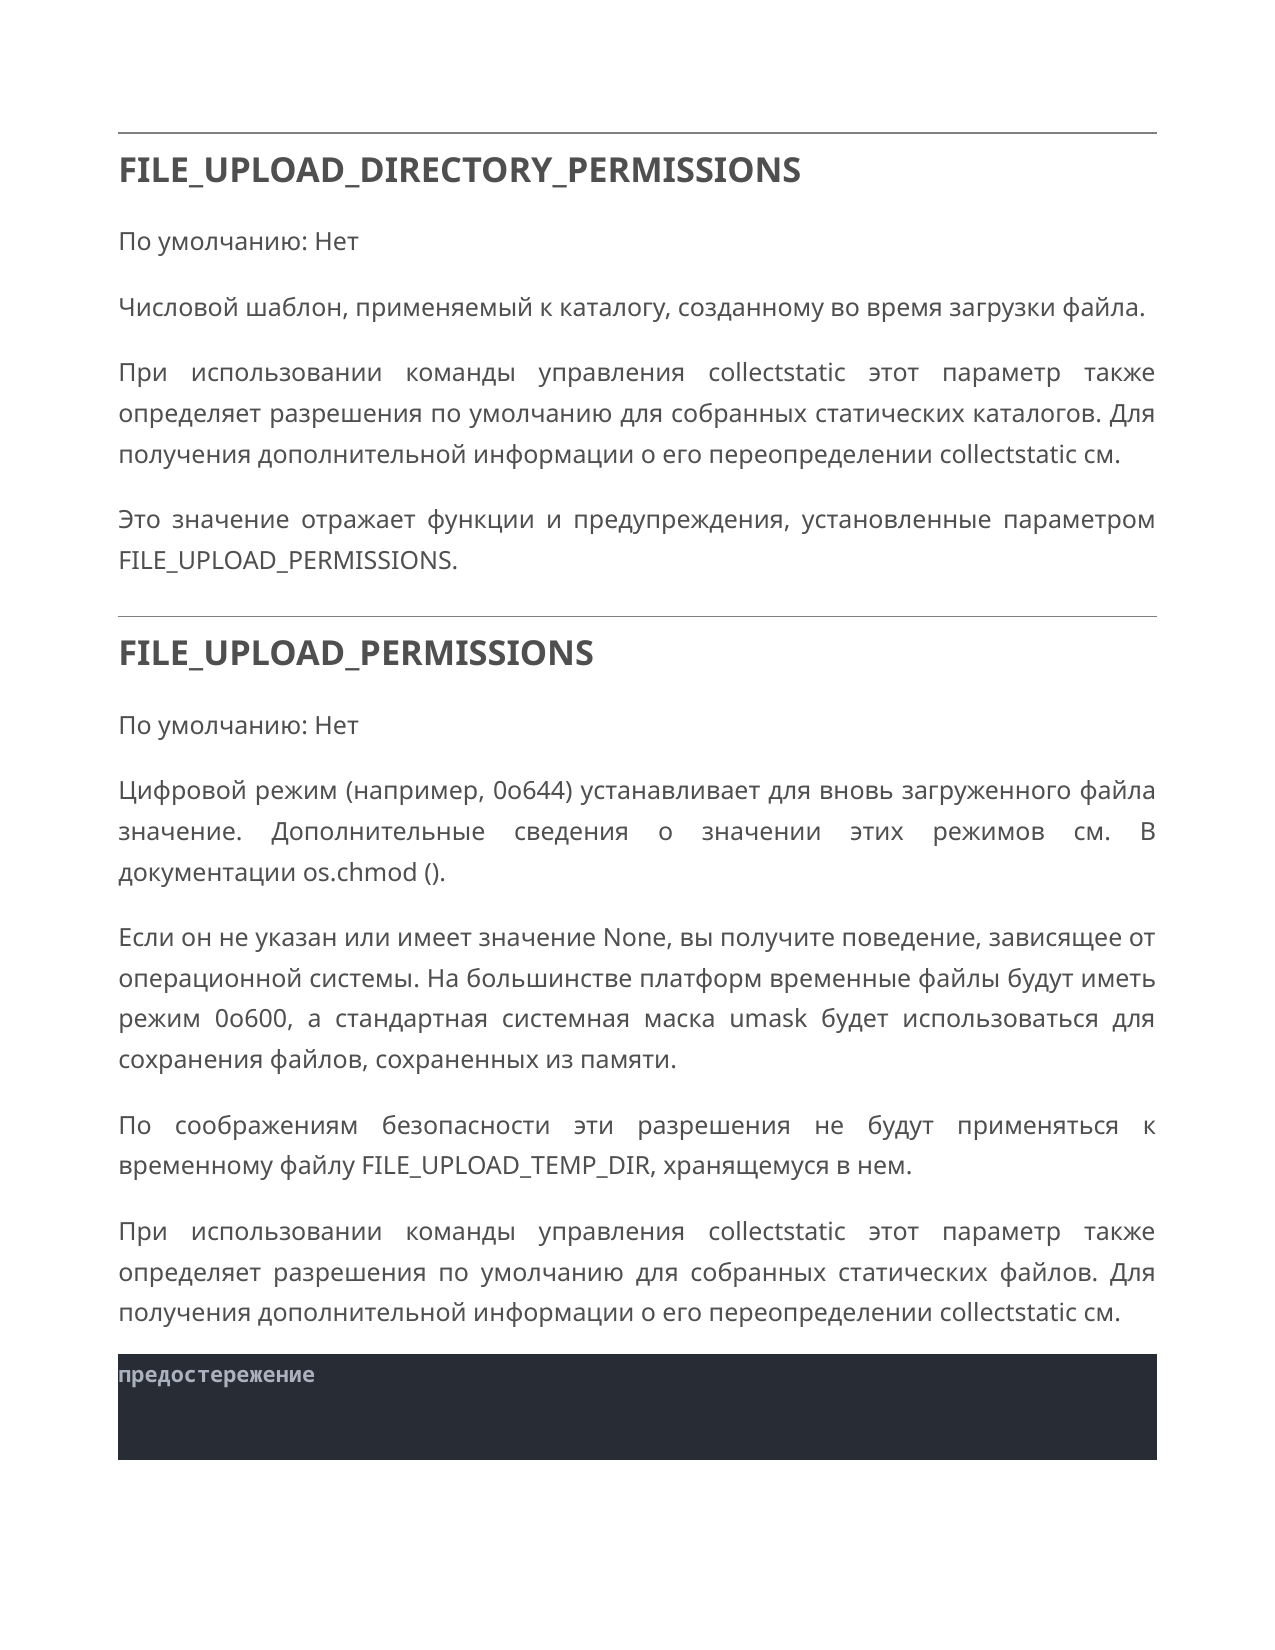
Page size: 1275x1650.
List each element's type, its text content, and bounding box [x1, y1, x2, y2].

text По соображениям безопасности эти разрешения не будут применяться к временному файлу FILE_UPLOAD_TEMP_DIR, хранящемуся в нем. [118, 1101, 1157, 1182]
subtitle FILE_UPLOAD_DIRECTORY_PERMISSIONS [118, 145, 1157, 192]
text Это значение отражает функции и предупреждения, установленные параметром FILE_UPLOAD_PERMISSIONS. [118, 495, 1157, 577]
text При использовании команды управления collectstatic этот параметр также определяет разрешения по умолчанию для собранных статических каталогов. Для получения дополнительной информации о его переопределении collectstatic см. [118, 348, 1157, 470]
text Цифровой режим (например, 0o644) устанавливает для вновь загруженного файла значение. Дополнительные сведения о значении этих режимов см. В документации os.chmod (). [118, 766, 1157, 888]
text По умолчанию: Нет [118, 217, 1157, 258]
subtitle FILE_UPLOAD_PERMISSIONS [118, 629, 1157, 676]
text Числовой шаблон, применяемый к каталогу, созданному во время загрузки файла. [118, 283, 1157, 323]
text При использовании команды управления collectstatic этот параметр также определяет разрешения по умолчанию для собранных статических файлов. Для получения дополнительной информации о его переопределении collectstatic см. [118, 1207, 1157, 1329]
text Если он не указан или имеет значение None, вы получите поведение, зависящее от операционной системы. На большинстве платформ временные файлы будут иметь режим 0o600, а стандартная системная маска umask будет использоваться для сохранения файлов, сохраненных из памяти. [118, 913, 1157, 1076]
text предостережение [118, 1354, 1157, 1388]
text По умолчанию: Нет [118, 701, 1157, 741]
